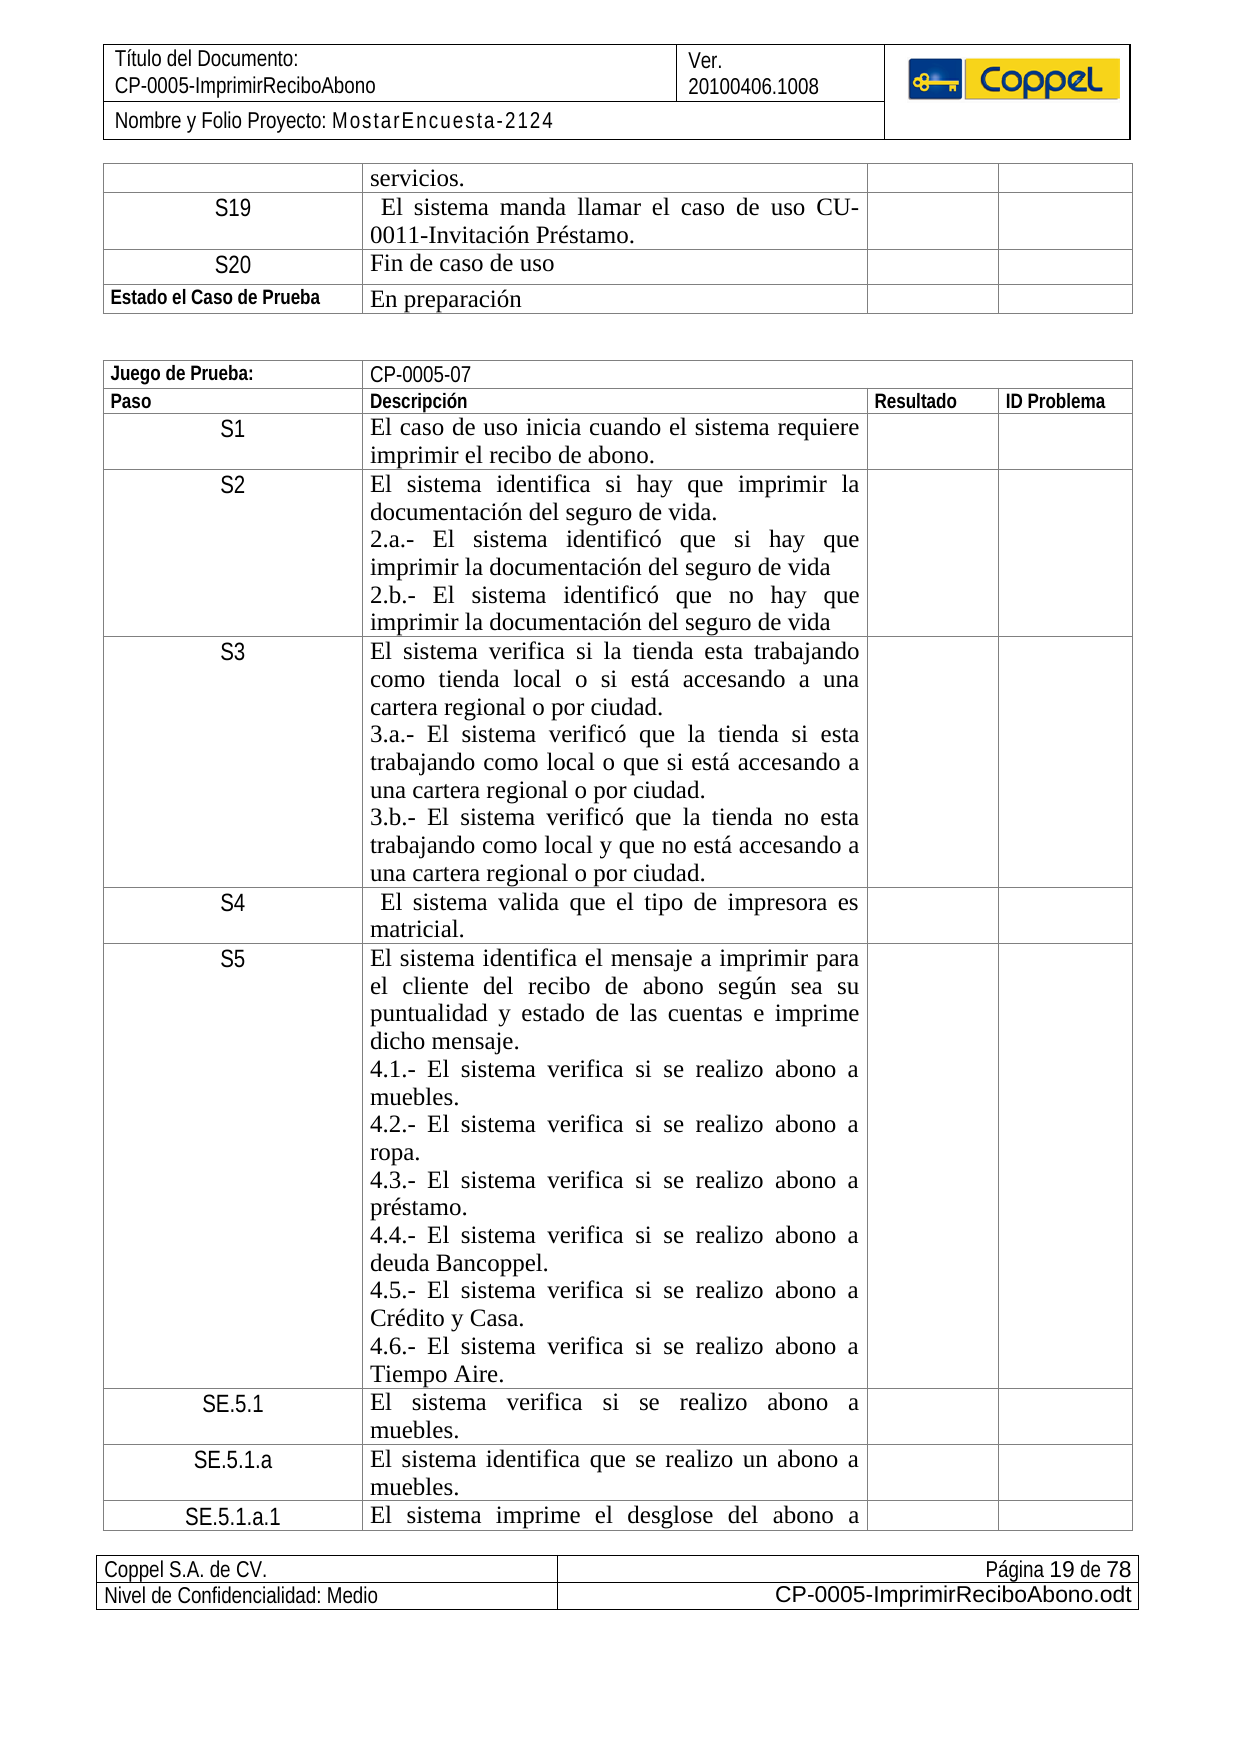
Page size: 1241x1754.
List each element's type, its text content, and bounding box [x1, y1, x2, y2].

table_cell El sistema identifica que se realizo un abono a muebles. [363, 1445, 867, 1500]
table_cell El sistema verifica si la tienda esta trabajando como tienda local o si está accesando a una cartera regional o por ciudad. 3.a.- El sistema verificó que la tienda si esta trabajando como local o que si está accesando a una cartera regional o por ciudad. 3.b.- El sistema verificó que la tienda no esta trabajando como local y que no está accesando a una cartera regional o por ciudad. [363, 637, 867, 887]
table_cell [999, 1389, 1132, 1444]
table_cell El sistema identifica el mensaje a imprimir para el cliente del recibo de abono según sea su puntualidad y estado de las cuentas e imprime dicho mensaje. 4.1.- El sistema verifica si se realizo abono a muebles. 4.2.- El sistema verifica si se realizo abono a ropa. 4.3.- El sistema verifica si se realizo abono a préstamo. 4.4.- El sistema verifica si se realizo abono a deuda Bancoppel. 4.5.- El sistema verifica si se realizo abono a Crédito y Casa. 4.6.- El sistema verifica si se realizo abono a Tiempo Aire. [363, 944, 867, 1387]
table_header CP-0005-07 [363, 361, 1132, 387]
table_cell [999, 164, 1132, 192]
table_cell SE.5.1.a.1 [104, 1501, 362, 1530]
table_cell [868, 164, 998, 192]
table_cell [999, 888, 1132, 943]
table_cell SE.5.1 [104, 1389, 362, 1444]
table_cell Paso [104, 389, 362, 412]
table_header Juego de Prueba: [104, 361, 362, 387]
table_cell ID Problema [999, 389, 1132, 412]
table_cell servicios. [363, 164, 867, 192]
table_cell Fin de caso de uso [363, 250, 867, 284]
table_cell [104, 164, 362, 192]
table_cell Resultado [868, 389, 998, 412]
table_cell [999, 637, 1132, 887]
table_cell [868, 285, 998, 313]
table_cell [999, 250, 1132, 284]
table_cell El sistema manda llamar el caso de uso CU-0011-Invitación Préstamo. [363, 193, 867, 248]
table_cell [868, 250, 998, 284]
table_cell [999, 285, 1132, 313]
table_cell [868, 1389, 998, 1444]
table_cell S4 [104, 888, 362, 943]
table_cell Descripción [363, 389, 867, 412]
table_cell El caso de uso inicia cuando el sistema requiere imprimir el recibo de abono. [363, 414, 867, 469]
table_cell [999, 414, 1132, 469]
table_cell S3 [104, 637, 362, 887]
table_cell SE.5.1.a [104, 1445, 362, 1500]
table_cell S5 [104, 944, 362, 1387]
table_cell [868, 637, 998, 887]
table_cell [868, 888, 998, 943]
table_cell [868, 1445, 998, 1500]
table_cell El sistema imprime el desglose del abono a [363, 1501, 867, 1530]
table_cell [868, 193, 998, 248]
table_cell El sistema valida que el tipo de impresora es matricial. [363, 888, 867, 943]
table_cell El sistema verifica si se realizo abono a muebles. [363, 1389, 867, 1444]
table_cell El sistema identifica si hay que imprimir la documentación del seguro de vida. 2.a.- El sistema identificó que si hay que imprimir la documentación del seguro de vida 2.b.- El sistema identificó que no hay que imprimir la documentación del seguro de vida [363, 470, 867, 636]
table_cell [999, 470, 1132, 636]
table_cell [999, 193, 1132, 248]
table_cell [868, 1501, 998, 1530]
table_cell Estado el Caso de Prueba [104, 285, 362, 313]
table_cell [868, 414, 998, 469]
table_cell S20 [104, 250, 362, 284]
table_cell [868, 470, 998, 636]
table_cell S19 [104, 193, 362, 248]
table_cell [999, 1501, 1132, 1530]
table_cell [999, 1445, 1132, 1500]
table_cell En preparación [363, 285, 867, 313]
table_cell S1 [104, 414, 362, 469]
table_cell [999, 944, 1132, 1387]
table_cell [868, 944, 998, 1387]
table_cell S2 [104, 470, 362, 636]
